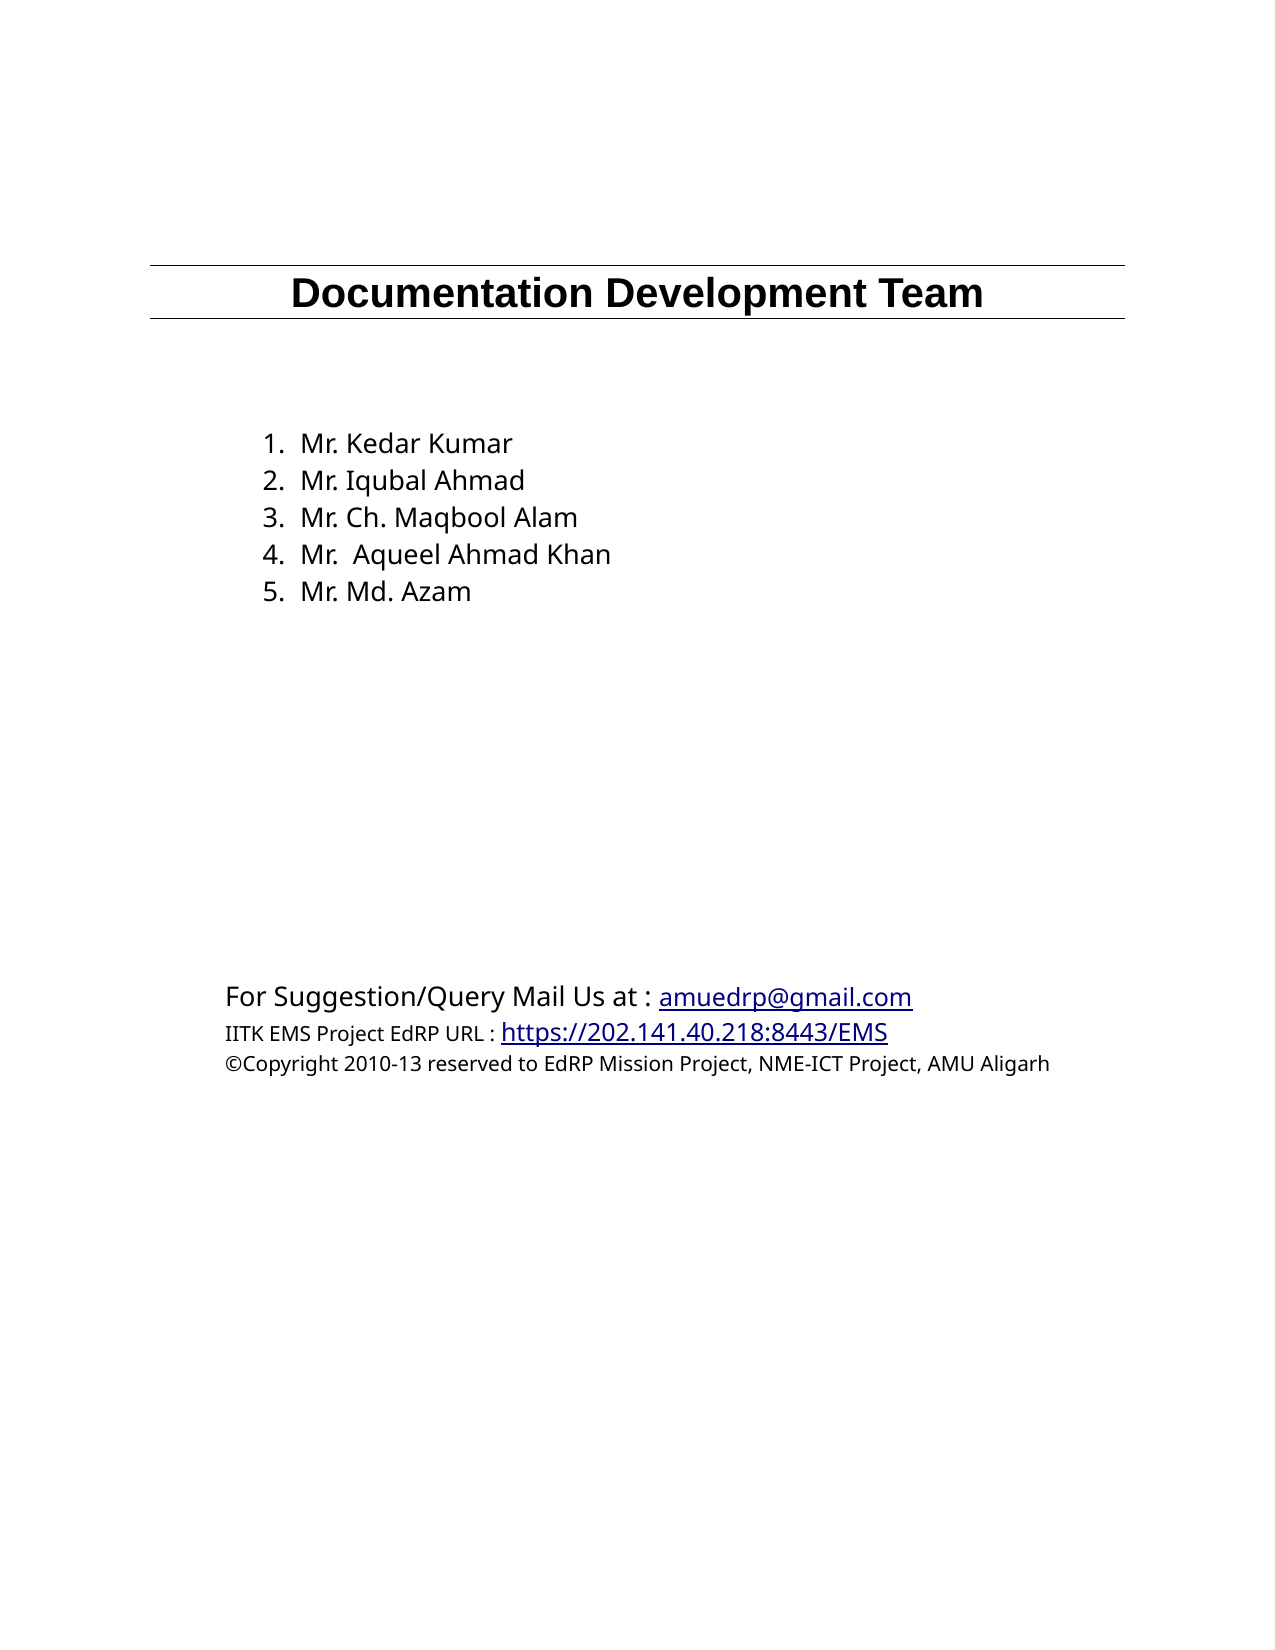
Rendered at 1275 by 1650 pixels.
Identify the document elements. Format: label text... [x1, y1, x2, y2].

list Mr. Aqueel Ahmad Khan [262, 535, 1125, 572]
text ©Copyright 2010-13 reserved to EdRP Mission Project, NME-ICT Project, AMU Aligarh [150, 1049, 1125, 1077]
list Mr. Md. Azam [262, 572, 1125, 609]
list Mr. Kedar Kumar [262, 424, 1125, 461]
text Documentation Development Team [150, 266, 1125, 318]
text For Suggestion/Query Mail Us at : amuedrp@gmail.com [150, 978, 1125, 1014]
list Mr. Iqubal Ahmad [262, 461, 1125, 498]
list Mr. Ch. Maqbool Alam [262, 498, 1125, 535]
text IITK EMS Project EdRP URL : https://202.141.40.218:8443/EMS [150, 1014, 1125, 1049]
